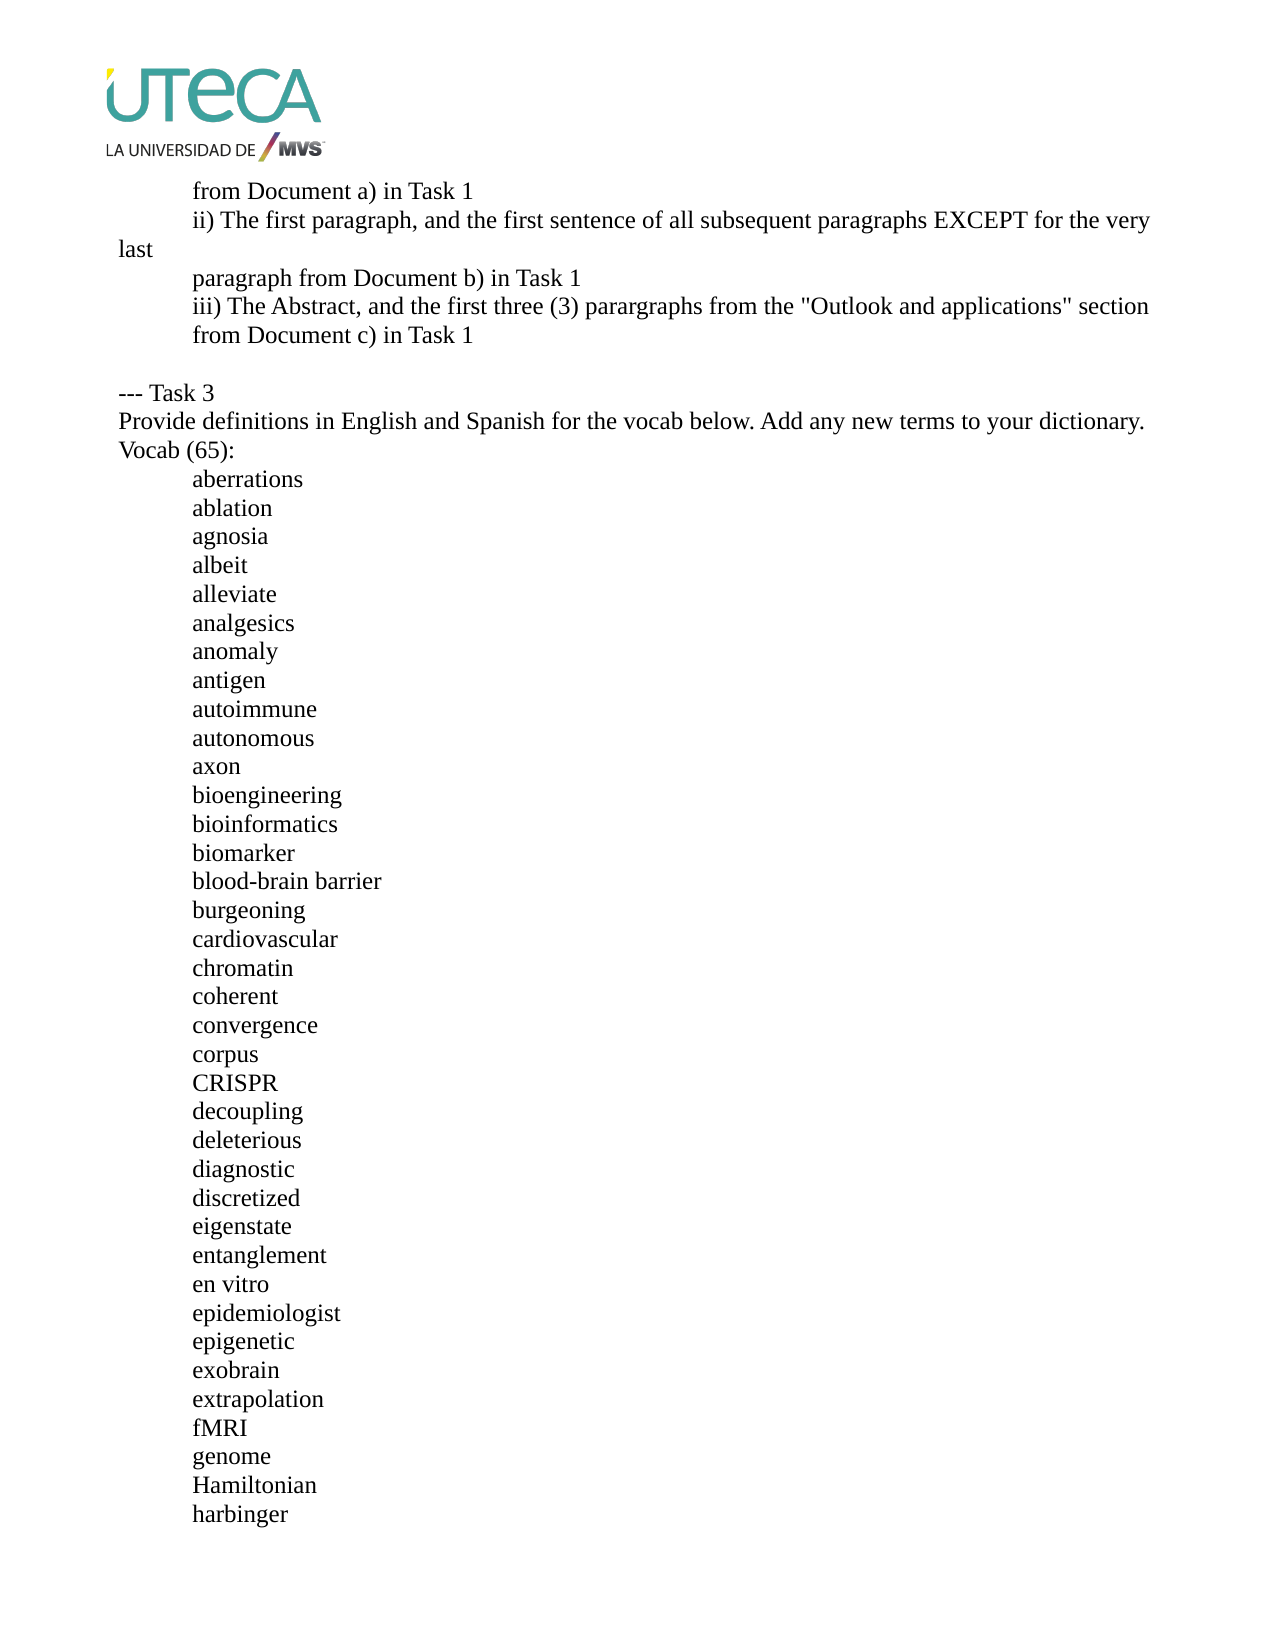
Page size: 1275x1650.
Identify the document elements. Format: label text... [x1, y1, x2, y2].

text biomarker [118, 838, 1157, 866]
text paragraph from Document b) in Task 1 [118, 263, 1157, 291]
text bioinformatics [118, 809, 1157, 838]
text antigen [118, 665, 1157, 694]
text iii) The Abstract, and the first three (3) parargraphs from the "Outlook and applications" section [118, 291, 1157, 320]
text cardiovascular [118, 924, 1157, 953]
text aberrations [118, 464, 1157, 493]
text harbinger [118, 1499, 1157, 1528]
text agnosia [118, 521, 1157, 550]
text discretized [118, 1183, 1157, 1211]
text from Document a) in Task 1 [118, 176, 1157, 205]
text blood-brain barrier [118, 866, 1157, 895]
text convergence [118, 1010, 1157, 1039]
text ablation [118, 493, 1157, 521]
text axon [118, 751, 1157, 780]
text anomaly [118, 636, 1157, 665]
text eigenstate [118, 1211, 1157, 1240]
text fMRI [118, 1413, 1157, 1441]
text chromatin [118, 953, 1157, 981]
text genome [118, 1441, 1157, 1470]
text epidemiologist [118, 1298, 1157, 1326]
text decoupling [118, 1096, 1157, 1125]
text epigenetic [118, 1326, 1157, 1355]
text en vitro [118, 1269, 1157, 1298]
text extrapolation [118, 1384, 1157, 1413]
text CRISPR [118, 1068, 1157, 1096]
text deleterious [118, 1125, 1157, 1154]
text burgeoning [118, 895, 1157, 924]
text alleviate [118, 579, 1157, 608]
text albeit [118, 550, 1157, 579]
text entanglement [118, 1240, 1157, 1269]
text exobrain [118, 1355, 1157, 1384]
text bioengineering [118, 780, 1157, 809]
text ii) The first paragraph, and the first sentence of all subsequent paragraphs EXCEPT for the very last [118, 205, 1157, 263]
text analgesics [118, 608, 1157, 636]
text from Document c) in Task 1 [118, 320, 1157, 349]
text --- Task 3 [118, 378, 1157, 406]
text autoimmune [118, 694, 1157, 723]
text Provide definitions in English and Spanish for the vocab below. Add any new terms to your dictionary. [118, 406, 1157, 435]
text corpus [118, 1039, 1157, 1068]
text Hamiltonian [118, 1470, 1157, 1499]
text diagnostic [118, 1154, 1157, 1183]
text Vocab (65): [118, 435, 1157, 464]
picture [104, 64, 328, 166]
text autonomous [118, 723, 1157, 751]
text coherent [118, 981, 1157, 1010]
